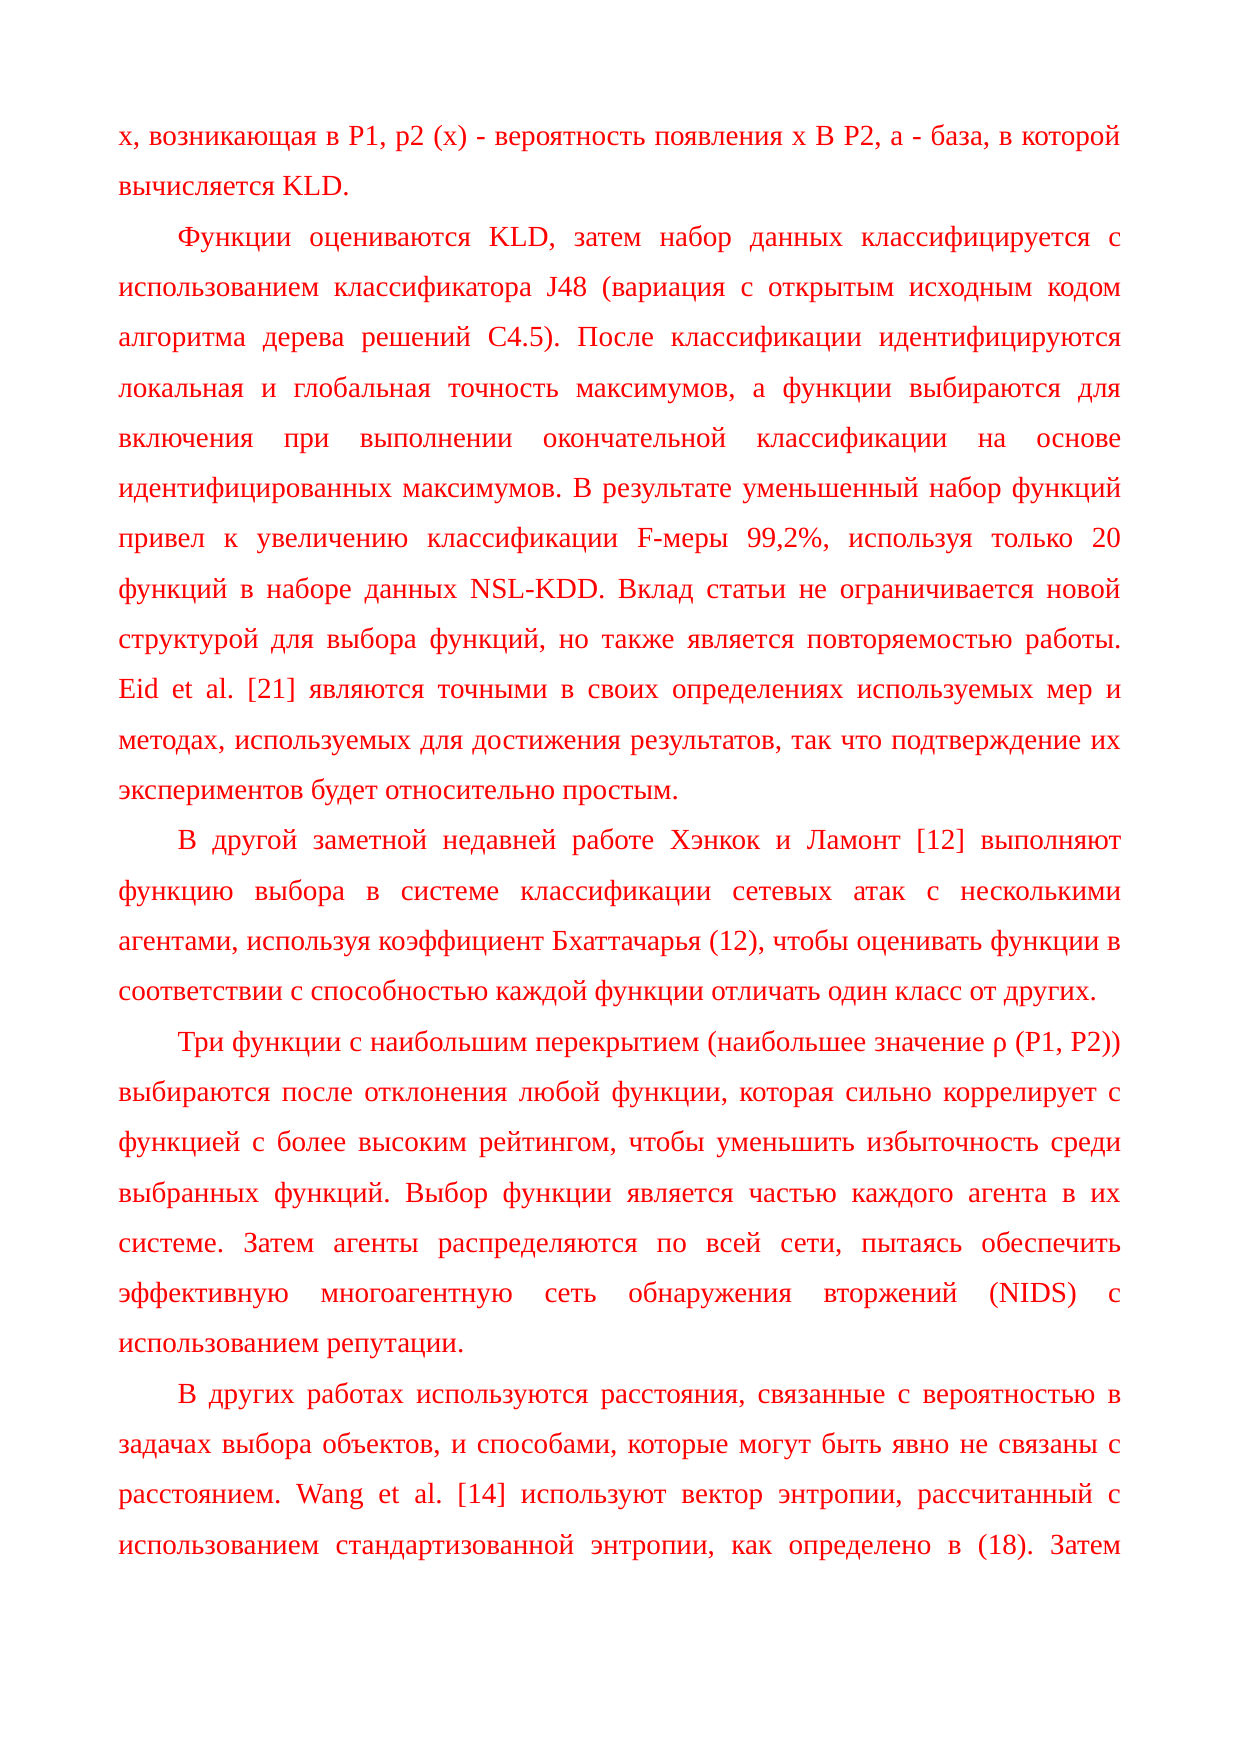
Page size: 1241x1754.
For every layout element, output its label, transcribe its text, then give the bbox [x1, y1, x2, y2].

text В других работах используются расстояния, связанные с вероятностью в задачах выбора объектов, и способами, которые могут быть явно не связаны с расстоянием. Wang et al. [14] используют вектор энтропии, рассчитанный с использованием стандартизованной энтропии, как определено в (18). Затем [118, 1376, 1122, 1560]
text В другой заметной недавней работе Хэнкок и Ламонт [12] выполняют функцию выбора в системе классификации сетевых атак с несколькими агентами, используя коэффициент Бхаттачарья (12), чтобы оценивать функции в соответствии с способностью каждой функции отличать один класс от других. [118, 822, 1122, 1007]
text x, возникающая в P1, p2 (x) - вероятность появления x В P2, a - база, в которой вычисляется KLD. [118, 118, 1122, 202]
text Функции оцениваются KLD, затем набор данных классифицируется с использованием классификатора J48 (вариация с открытым исходным кодом алгоритма дерева решений C4.5). После классификации идентифицируются локальная и глобальная точность максимумов, а функции выбираются для включения при выполнении окончательной классификации на основе идентифицированных максимумов. В результате уменьшенный набор функций привел к увеличению классификации F-меры 99,2%, используя только 20 функций в наборе данных NSL-KDD. Вклад статьи не ограничивается новой структурой для выбора функций, но также является повторяемостью работы. Eid et al. [21] являются точными в своих определениях используемых мер и методах, используемых для достижения результатов, так что подтверждение их экспериментов будет относительно простым. [118, 219, 1122, 806]
text Три функции с наибольшим перекрытием (наибольшее значение ρ (P1, P2)) выбираются после отклонения любой функции, которая сильно коррелирует с функцией с более высоким рейтингом, чтобы уменьшить избыточность среди выбранных функций. Выбор функции является частью каждого агента в их системе. Затем агенты распределяются по всей сети, пытаясь обеспечить эффективную многоагентную сеть обнаружения вторжений (NIDS) с использованием репутации. [118, 1024, 1122, 1359]
